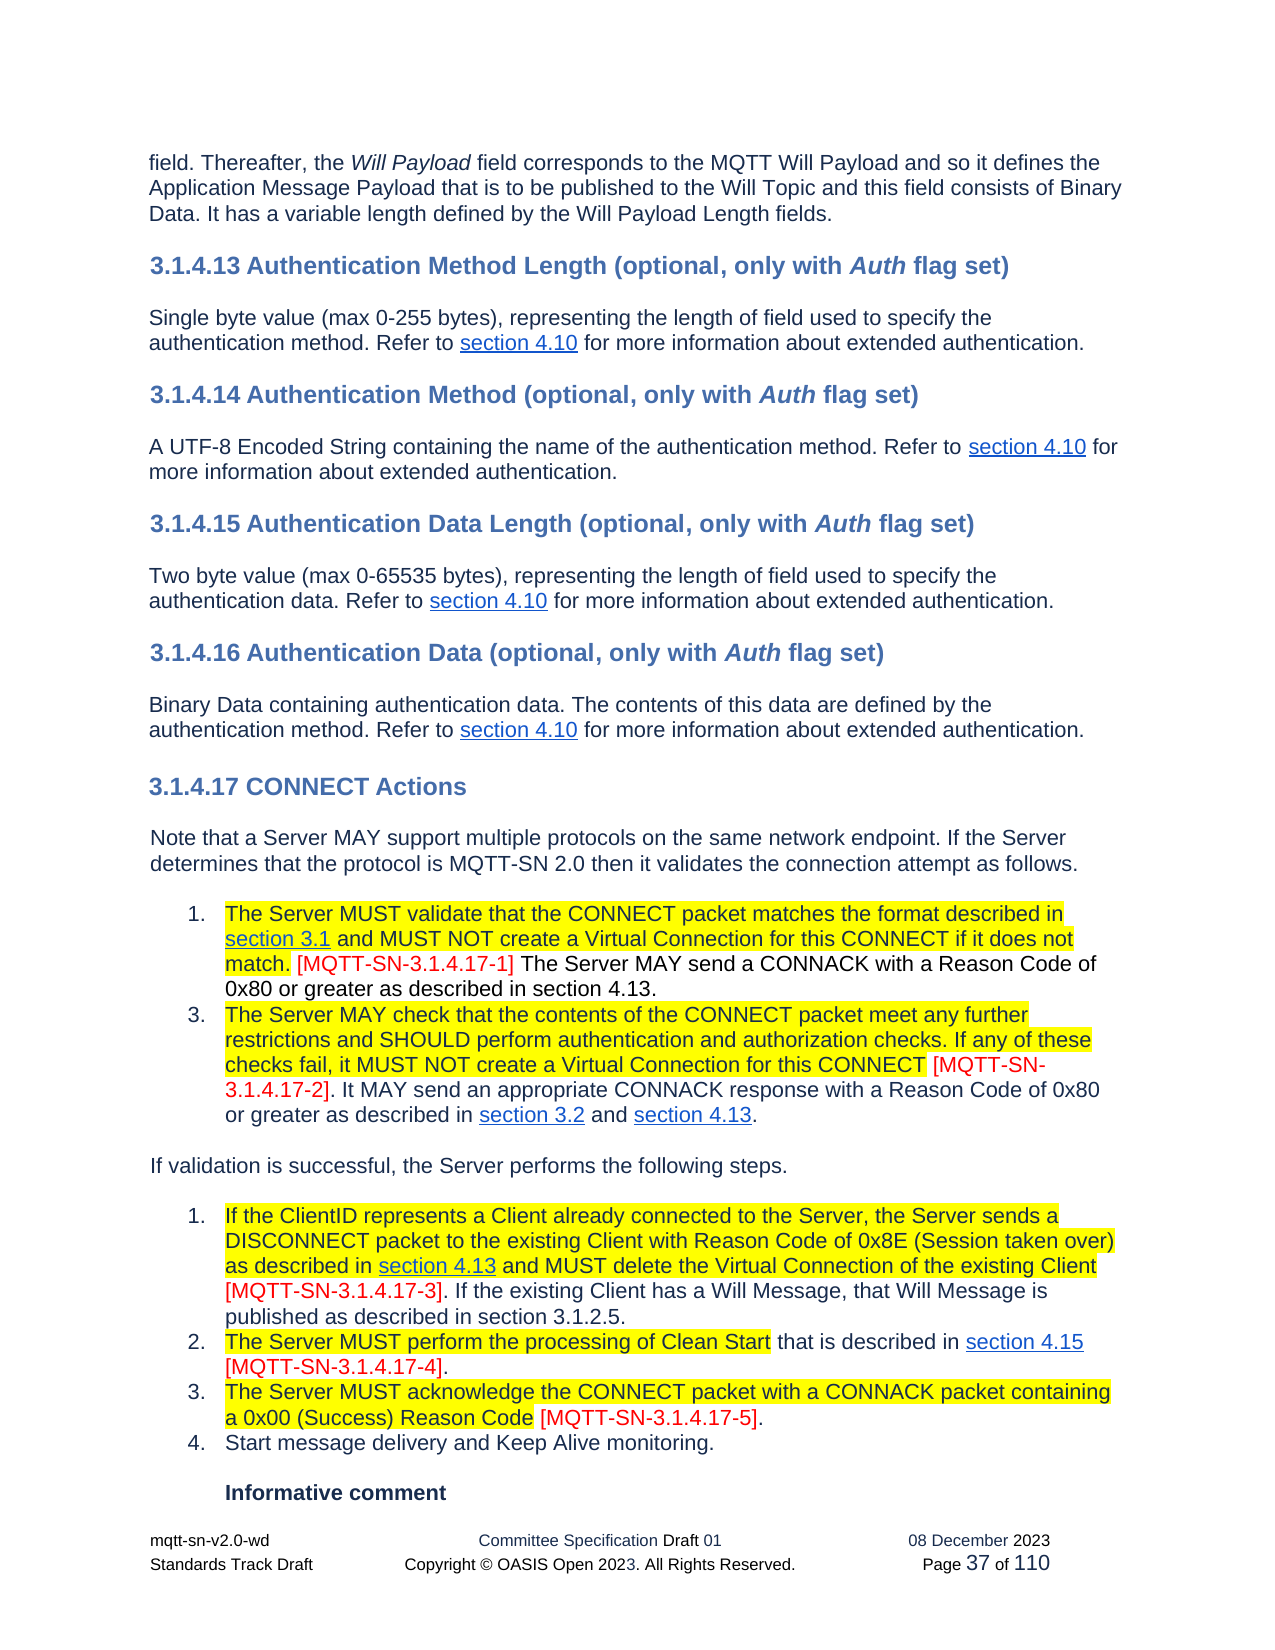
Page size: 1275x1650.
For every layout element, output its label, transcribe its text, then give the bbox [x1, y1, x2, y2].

list The Server MUST validate that the CONNECT packet matches the format described in section 3.1 and MUST NOT create a Virtual Connection for this CONNECT if it does not match. [MQTT-SN-3.1.4.17-1] The Server MAY send a CONNACK with a Reason Code of 0x80 or greater as described in section 4.13. [187, 901, 1125, 1001]
list Start message delivery and Keep Alive monitoring. [187, 1429, 1125, 1455]
text A UTF-8 Encoded String containing the name of the authentication method. Refer to section 4.10 for more information about extended authentication. [148, 433, 1124, 484]
text Informative comment [225, 1480, 1125, 1505]
subtitle 3.1.4.14 Authentication Method (optional, only with Auth flag set) [150, 380, 1124, 408]
list The Server MAY check that the contents of the CONNECT packet meet any further restrictions and SHOULD perform authentication and authorization checks. If any of these checks fail, it MUST NOT create a Virtual Connection for this CONNECT [MQTT-SN-3.1.4.17-2]. It MAY send an appropriate CONNACK response with a Reason Code of 0x80 or greater as described in section 3.2 and section 4.13. [187, 1001, 1125, 1127]
text If validation is successful, the Server performs the following steps. [150, 1152, 1125, 1178]
text Binary Data containing authentication data. The contents of this data are defined by the authentication method. Refer to section 4.10 for more information about extended authentication. [148, 692, 1124, 742]
subtitle 3.1.4.17 CONNECT Actions [148, 771, 1124, 800]
text Single byte value (max 0-255 bytes), representing the length of field used to specify the authentication method. Refer to section 4.10 for more information about extended authentication. [148, 304, 1124, 355]
text Two byte value (max 0-65535 bytes), representing the length of field used to specify the authentication data. Refer to section 4.10 for more information about extended authentication. [148, 563, 1124, 613]
subtitle 3.1.4.15 Authentication Data Length (optional, only with Auth flag set) [150, 509, 1124, 538]
subtitle 3.1.4.16 Authentication Data (optional, only with Auth flag set) [150, 638, 1124, 667]
list The Server MUST perform the processing of Clean Start that is described in section 4.15 [MQTT-SN-3.1.4.17-4]. [187, 1329, 1125, 1379]
text field. Thereafter, the Will Payload field corresponds to the MQTT Will Payload and so it defines the Application Message Payload that is to be published to the Will Topic and this field consists of Binary Data. It has a variable length defined by the Will Payload Length fields. [148, 150, 1124, 226]
list If the ClientID represents a Client already connected to the Server, the Server sends a DISCONNECT packet to the existing Client with Reason Code of 0x8E (Session taken over) as described in section 4.13 and MUST delete the Virtual Connection of the existing Client [MQTT-SN-3.1.4.17-3]. If the existing Client has a Will Message, that Will Message is published as described in section 3.1.2.5. [187, 1203, 1125, 1329]
list The Server MUST acknowledge the CONNECT packet with a CONNACK packet containing a 0x00 (Success) Reason Code [MQTT-SN-3.1.4.17-5]. [187, 1379, 1125, 1429]
subtitle 3.1.4.13 Authentication Method Length (optional, only with Auth flag set) [150, 251, 1124, 279]
text Note that a Server MAY support multiple protocols on the same network endpoint. If the Server determines that the protocol is MQTT-SN 2.0 then it validates the connection attempt as follows. [150, 825, 1125, 876]
